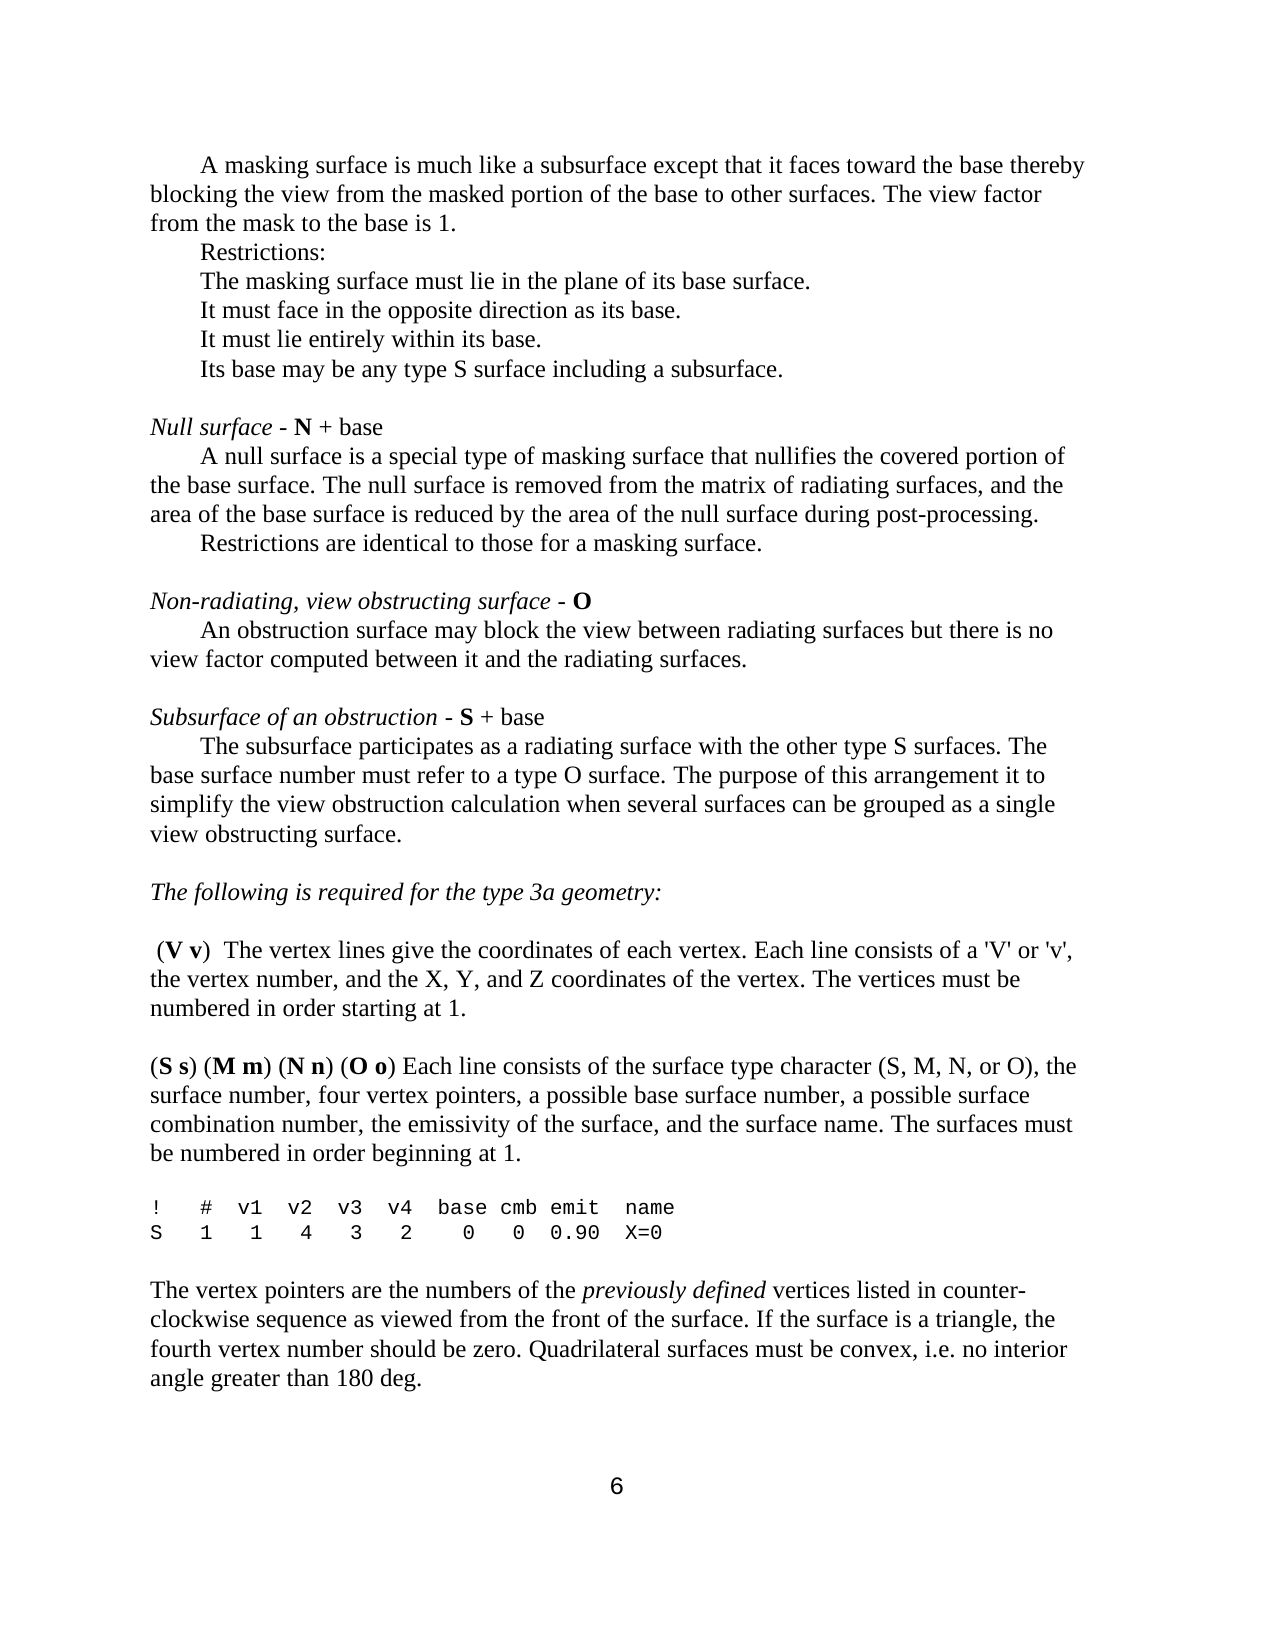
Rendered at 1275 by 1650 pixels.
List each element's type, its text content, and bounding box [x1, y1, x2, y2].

text Null surface - N + base [150, 412, 1095, 441]
text ! # v1 v2 v3 v4 base cmb emit name [150, 1196, 1095, 1221]
text S 1 1 4 3 2 0 0 0.90 X=0 [150, 1221, 1095, 1246]
text Restrictions: [150, 237, 1095, 266]
text A null surface is a special type of masking surface that nullifies the covered portion of the base surface. The null surface is removed from the matrix of radiating surfaces, and the area of the base surface is reduced by the area of the null surface during post-processing. [150, 441, 1095, 528]
text A masking surface is much like a subsurface except that it faces toward the base thereby blocking the view from the masked portion of the base to other surfaces. The view factor from the mask to the base is 1. [150, 150, 1095, 237]
text It must lie entirely within its base. [150, 324, 1095, 353]
text (V v) The vertex lines give the coordinates of each vertex. Each line consists of a 'V' or 'v', the vertex number, and the X, Y, and Z coordinates of the vertex. The vertices must be numbered in order starting at 1. [150, 935, 1095, 1022]
text Restrictions are identical to those for a masking surface. [150, 528, 1095, 557]
text Non-radiating, view obstructing surface - O [150, 586, 1095, 615]
text An obstruction surface may block the view between radiating surfaces but there is no view factor computed between it and the radiating surfaces. [150, 615, 1095, 673]
text It must face in the opposite direction as its base. [150, 295, 1095, 324]
text The vertex pointers are the numbers of the previously defined vertices listed in counter-clockwise sequence as viewed from the front of the surface. If the surface is a triangle, the fourth vertex number should be zero. Quadrilateral surfaces must be convex, i.e. no interior angle greater than 180 deg. [150, 1275, 1095, 1392]
text Its base may be any type S surface including a subsurface. [150, 353, 1095, 382]
text The masking surface must lie in the plane of its base surface. [150, 266, 1095, 295]
text The following is required for the type 3a geometry: [150, 877, 1095, 906]
text The subsurface participates as a radiating surface with the other type S surfaces. The base surface number must refer to a type O surface. The purpose of this arrangement it to simplify the view obstruction calculation when several surfaces can be grouped as a single view obstructing surface. [150, 731, 1095, 847]
text Subsurface of an obstruction - S + base [150, 702, 1095, 731]
text (S s) (M m) (N n) (O o) Each line consists of the surface type character (S, M, N, or O), the surface number, four vertex pointers, a possible base surface number, a possible surface combination number, the emissivity of the surface, and the surface name. The surfaces must be numbered in order beginning at 1. [150, 1051, 1095, 1167]
